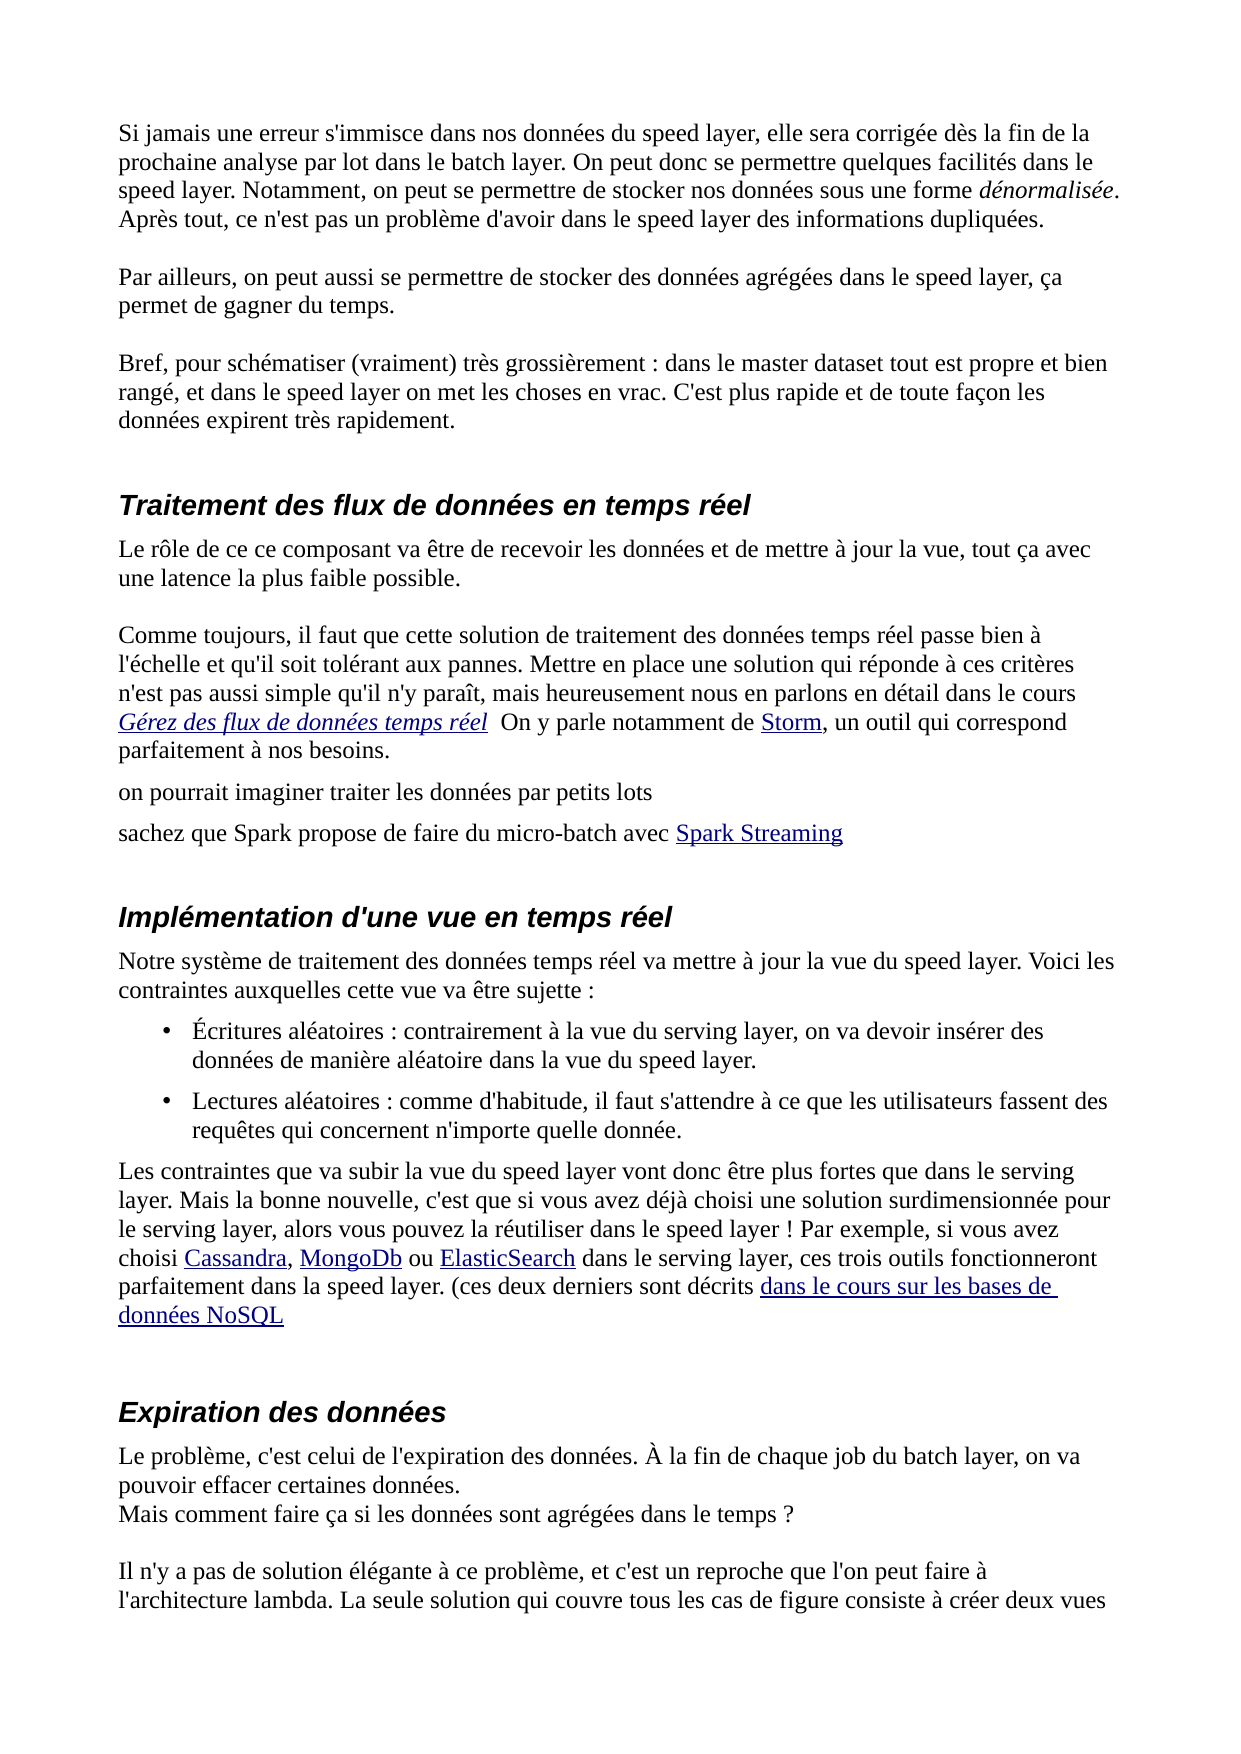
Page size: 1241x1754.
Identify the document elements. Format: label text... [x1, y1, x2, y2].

text Mais comment faire ça si les données sont agrégées dans le temps ? [118, 1499, 1122, 1527]
text on pourrait imaginer traiter les données par petits lots [118, 777, 1122, 805]
text Le problème, c'est celui de l'expiration des données. À la fin de chaque job du batch layer, on va pouvoir effacer certaines données. [118, 1441, 1122, 1499]
subtitle Implémentation d'une vue en temps réel [118, 900, 1122, 934]
text Si jamais une erreur s'immisce dans nos données du speed layer, elle sera corrigée dès la fin de la prochaine analyse par lot dans le batch layer. On peut donc se permettre quelques facilités dans le speed layer. Notamment, on peut se permettre de stocker nos données sous une forme dénormalisée. Après tout, ce n'est pas un problème d'avoir dans le speed layer des informations dupliquées. [118, 118, 1122, 233]
text Les contraintes que va subir la vue du speed layer vont donc être plus fortes que dans le serving layer. Mais la bonne nouvelle, c'est que si vous avez déjà choisi une solution surdimensionnée pour le serving layer, alors vous pouvez la réutiliser dans le speed layer ! Par exemple, si vous avez choisi Cassandra, MongoDb ou ElasticSearch dans le serving layer, ces trois outils fonctionneront parfaitement dans la speed layer. (ces deux derniers sont décrits dans le cours sur les bases de données NoSQL [118, 1156, 1122, 1329]
text Bref, pour schématiser (vraiment) très grossièrement : dans le master dataset tout est propre et bien rangé, et dans le speed layer on met les choses en vrac. C'est plus rapide et de toute façon les données expirent très rapidement. [118, 348, 1122, 434]
subtitle Traitement des flux de données en temps réel [118, 488, 1122, 522]
text Notre système de traitement des données temps réel va mettre à jour la vue du speed layer. Voici les contraintes auxquelles cette vue va être sujette : [118, 946, 1122, 1004]
text Par ailleurs, on peut aussi se permettre de stocker des données agrégées dans le speed layer, ça permet de gagner du temps. [118, 262, 1122, 319]
list Écritures aléatoires : contrairement à la vue du serving layer, on va devoir insérer des données de manière aléatoire dans la vue du speed layer. [162, 1016, 1122, 1074]
text sachez que Spark propose de faire du micro-batch avec Spark Streaming [118, 818, 1122, 847]
list Lectures aléatoires : comme d'habitude, il faut s'attendre à ce que les utilisateurs fassent des requêtes qui concernent n'importe quelle donnée. [162, 1086, 1122, 1144]
subtitle Expiration des données [118, 1395, 1122, 1429]
text Il n'y a pas de solution élégante à ce problème, et c'est un reproche que l'on peut faire à l'architecture lambda. La seule solution qui couvre tous les cas de figure consiste à créer deux vues [118, 1556, 1122, 1614]
text Le rôle de ce ce composant va être de recevoir les données et de mettre à jour la vue, tout ça avec une latence la plus faible possible. [118, 534, 1122, 592]
text Comme toujours, il faut que cette solution de traitement des données temps réel passe bien à l'échelle et qu'il soit tolérant aux pannes. Mettre en place une solution qui réponde à ces critères n'est pas aussi simple qu'il n'y paraît, mais heureusement nous en parlons en détail dans le cours Gérez des flux de données temps réel On y parle notamment de Storm, un outil qui correspond parfaitement à nos besoins. [118, 620, 1122, 764]
